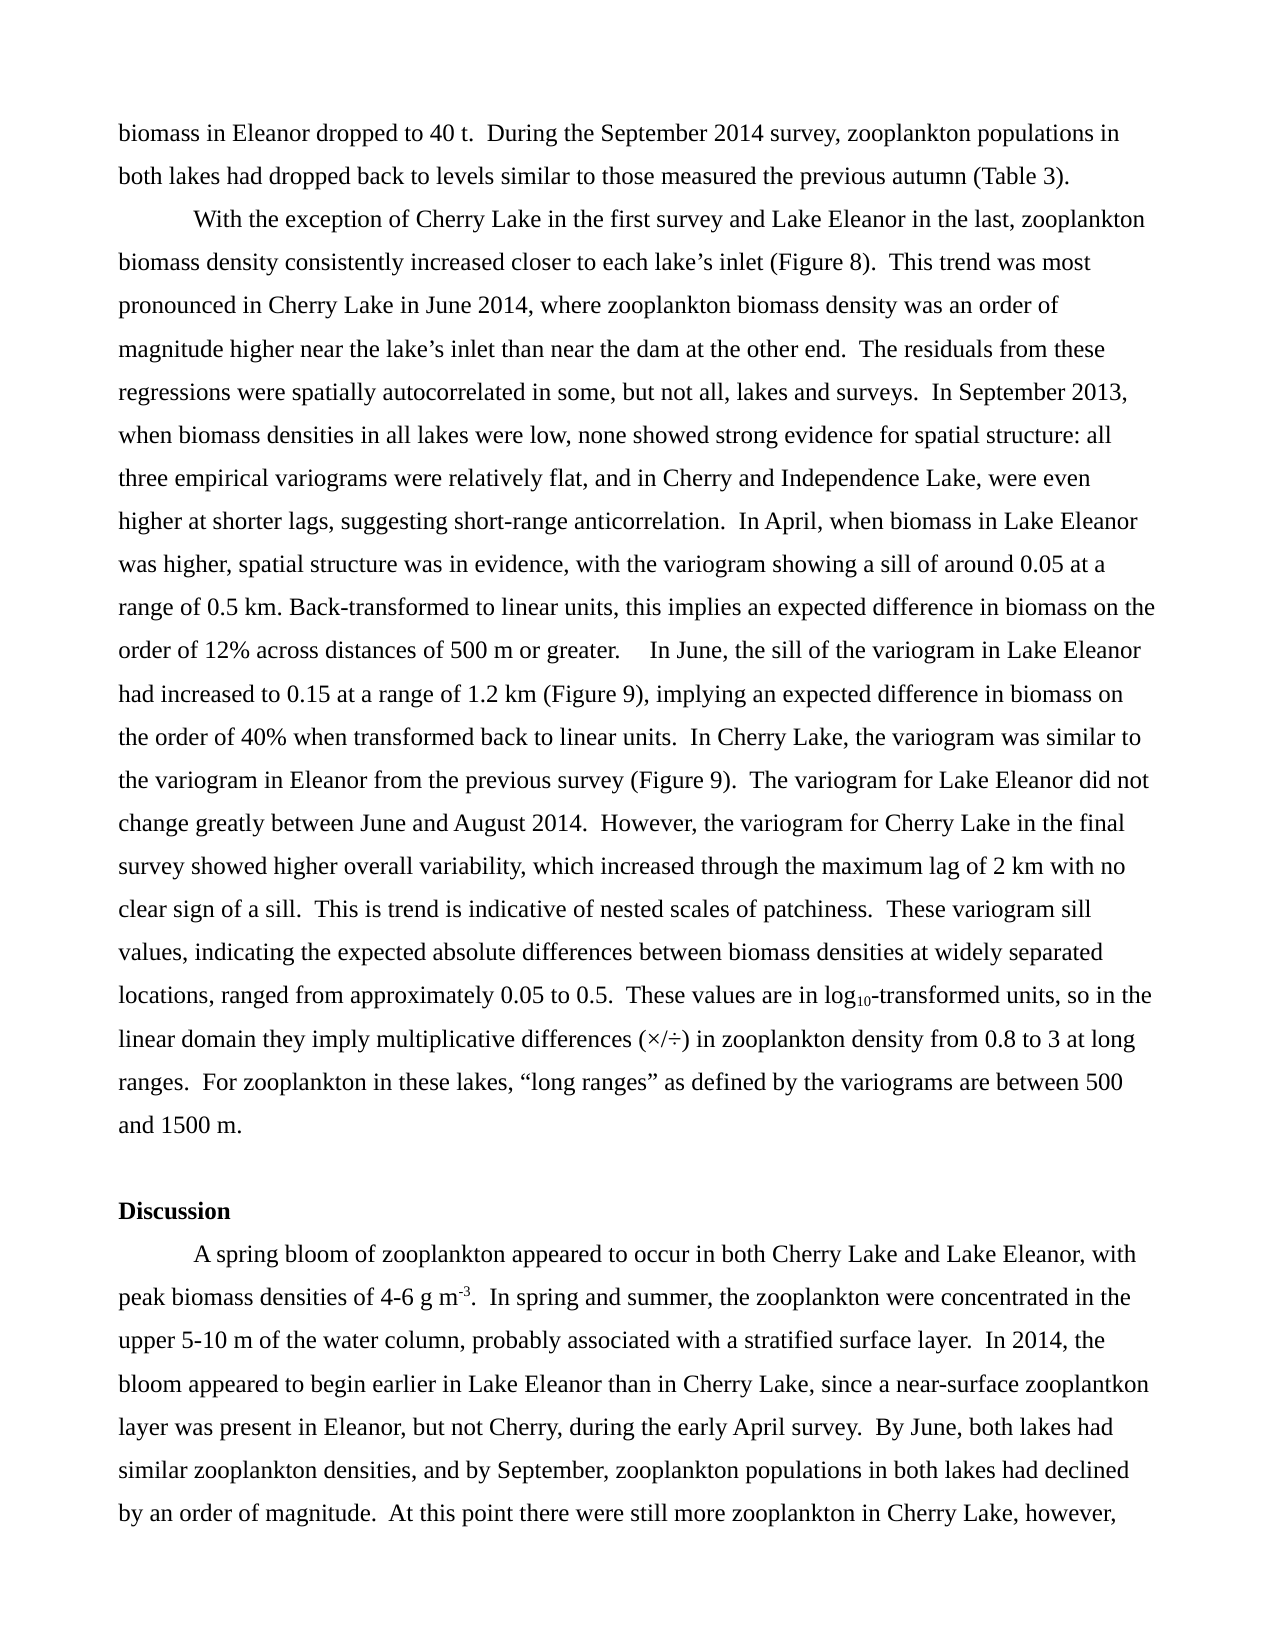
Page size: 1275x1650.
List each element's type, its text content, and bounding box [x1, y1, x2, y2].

text Discussion [118, 1196, 1157, 1225]
text biomass in Eleanor dropped to 40 t. During the September 2014 survey, zooplankton populations in both lakes had dropped back to levels similar to those measured the previous autumn (Table 3). [118, 118, 1157, 190]
text A spring bloom of zooplankton appeared to occur in both Cherry Lake and Lake Eleanor, with peak biomass densities of 4-6 g m-3. In spring and summer, the zooplankton were concentrated in the upper 5-10 m of the water column, probably associated with a stratified surface layer. In 2014, the bloom appeared to begin earlier in Lake Eleanor than in Cherry Lake, since a near-surface zooplantkon layer was present in Eleanor, but not Cherry, during the early April survey. By June, both lakes had similar zooplankton densities, and by September, zooplankton populations in both lakes had declined by an order of magnitude. At this point there were still more zooplankton in Cherry Lake, however, [118, 1239, 1157, 1527]
text With the exception of Cherry Lake in the first survey and Lake Eleanor in the last, zooplankton biomass density consistently increased closer to each lake’s inlet (Figure 8). This trend was most pronounced in Cherry Lake in June 2014, where zooplankton biomass density was an order of magnitude higher near the lake’s inlet than near the dam at the other end. The residuals from these regressions were spatially autocorrelated in some, but not all, lakes and surveys. In September 2013, when biomass densities in all lakes were low, none showed strong evidence for spatial structure: all three empirical variograms were relatively flat, and in Cherry and Independence Lake, were even higher at shorter lags, suggesting short-range anticorrelation. In April, when biomass in Lake Eleanor was higher, spatial structure was in evidence, with the variogram showing a sill of around 0.05 at a range of 0.5 km. Back-transformed to linear units, this implies an expected difference in biomass on the order of 12% across distances of 500 m or greater. In June, the sill of the variogram in Lake Eleanor had increased to 0.15 at a range of 1.2 km (Figure 9), implying an expected difference in biomass on the order of 40% when transformed back to linear units. In Cherry Lake, the variogram was similar to the variogram in Eleanor from the previous survey (Figure 9). The variogram for Lake Eleanor did not change greatly between June and August 2014. However, the variogram for Cherry Lake in the final survey showed higher overall variability, which increased through the maximum lag of 2 km with no clear sign of a sill. This is trend is indicative of nested scales of patchiness. These variogram sill values, indicating the expected absolute differences between biomass densities at widely separated locations, ranged from approximately 0.05 to 0.5. These values are in log10-transformed units, so in the linear domain they imply multiplicative differences (×/÷) in zooplankton density from 0.8 to 3 at long ranges. For zooplankton in these lakes, “long ranges” as defined by the variograms are between 500 and 1500 m. [118, 204, 1157, 1139]
